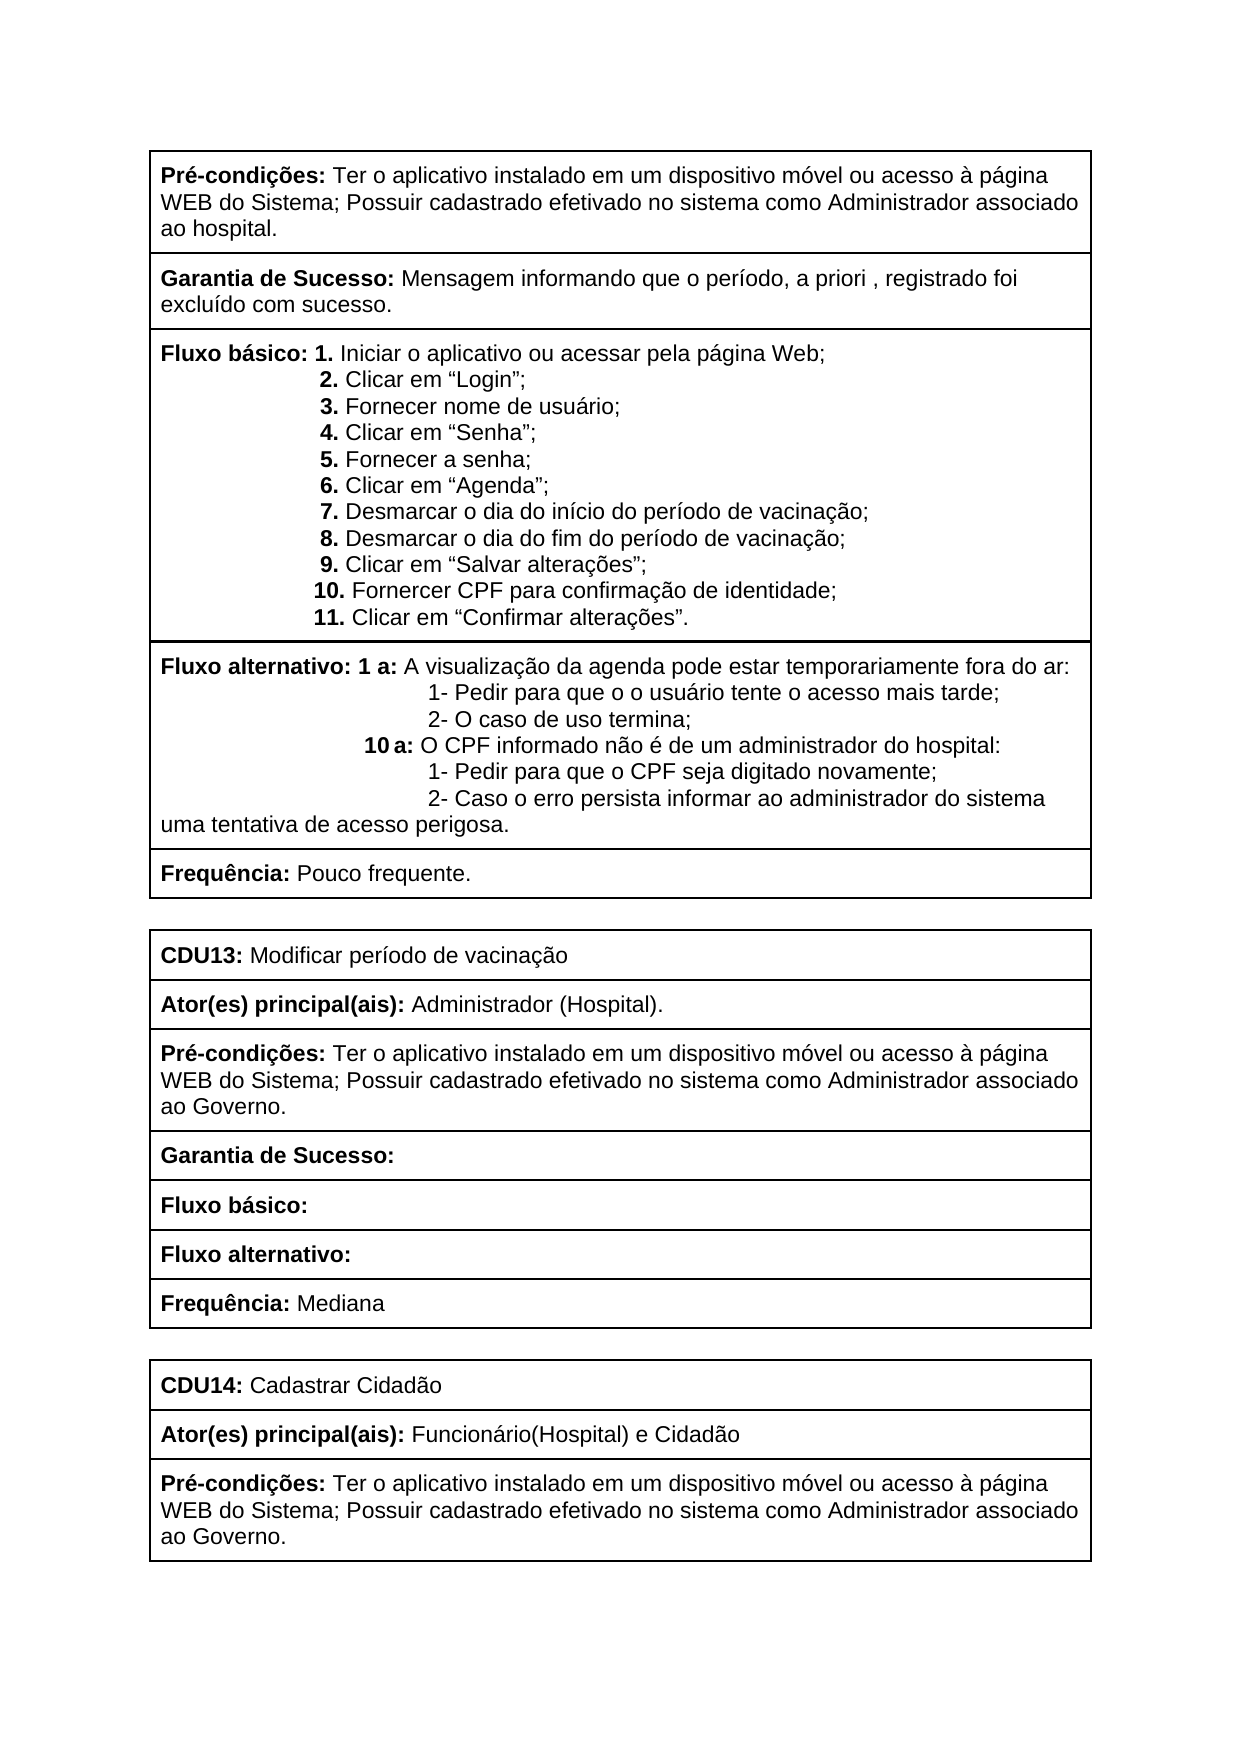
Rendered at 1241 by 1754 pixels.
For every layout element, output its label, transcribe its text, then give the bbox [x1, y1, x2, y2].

table_cell Ator(es) principal(ais): Administrador (Hospital). [151, 981, 1090, 1028]
table_header CDU14: Cadastrar Cidadão [151, 1361, 1090, 1408]
table_cell Fluxo básico: 1. Iniciar o aplicativo ou acessar pela página Web; 2. Clicar em “Login”; 3. Fornecer nome de usuário; 4. Clicar em “Senha”; 5. Fornecer a senha; 6. Clicar em “Agenda”; 7. Desmarcar o dia do início do período de vacinação; 8. Desmarcar o dia do fim do período de vacinação; 9. Clicar em “Salvar alterações”; 10. Fornercer CPF para confirmação de identidade; 11. Clicar em “Confirmar alterações”. [151, 330, 1090, 640]
table_cell Ator(es) principal(ais): Funcionário(Hospital) e Cidadão [151, 1411, 1090, 1458]
table_cell Fluxo básico: [151, 1181, 1090, 1228]
table_cell Fluxo alternativo: 1 a: A visualização da agenda pode estar temporariamente fora do ar: 1- Pedir para que o o usuário tente o acesso mais tarde; 2- O caso de uso termina; 10 a: O CPF informado não é de um administrador do hospital: 1- Pedir para que o CPF seja digitado novamente; 2- Caso o erro persista informar ao administrador do sistema uma tentativa de acesso perigosa. [151, 643, 1090, 848]
table_cell Fluxo alternativo: [151, 1231, 1090, 1278]
table_cell Garantia de Sucesso: Mensagem informando que o período, a priori , registrado foi excluído com sucesso. [151, 254, 1090, 328]
table_cell Pré-condições: Ter o aplicativo instalado em um dispositivo móvel ou acesso à página WEB do Sistema; Possuir cadastrado efetivado no sistema como Administrador associado ao Governo. [151, 1030, 1090, 1130]
table_cell Frequência: Pouco frequente. [151, 850, 1090, 897]
table_cell Frequência: Mediana [151, 1280, 1090, 1327]
table_cell Pré-condições: Ter o aplicativo instalado em um dispositivo móvel ou acesso à página WEB do Sistema; Possuir cadastrado efetivado no sistema como Administrador associado ao Governo. [151, 1460, 1090, 1560]
table_header CDU13: Modificar período de vacinação [151, 931, 1090, 979]
table_cell Garantia de Sucesso: [151, 1132, 1090, 1179]
table_cell Pré-condições: Ter o aplicativo instalado em um dispositivo móvel ou acesso à página WEB do Sistema; Possuir cadastrado efetivado no sistema como Administrador associado ao hospital. [151, 152, 1090, 252]
